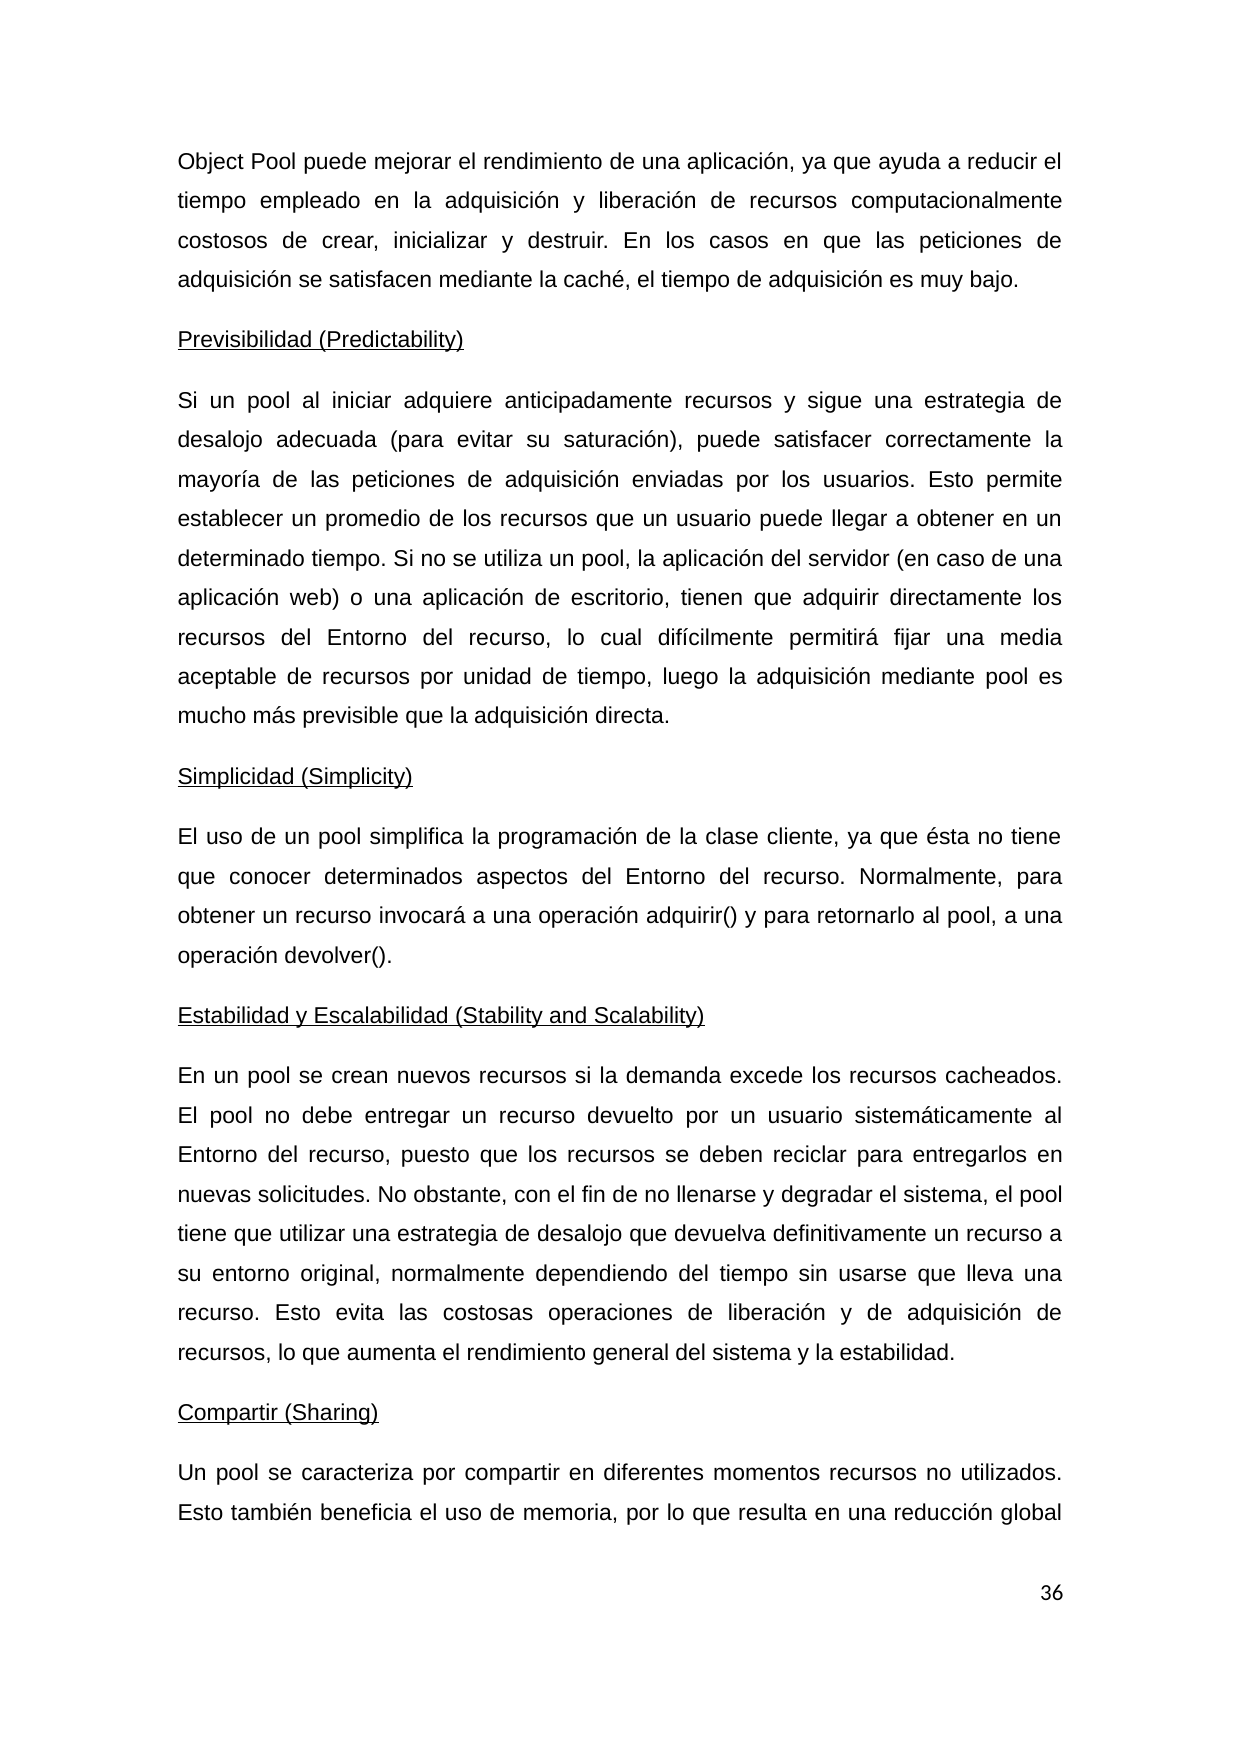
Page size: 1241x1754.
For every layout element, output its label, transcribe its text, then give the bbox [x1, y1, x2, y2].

text Estabilidad y Escalabilidad (Stability and Scalability) [177, 1002, 1063, 1028]
text En un pool se crean nuevos recursos si la demanda excede los recursos cacheados. El pool no debe entregar un recurso devuelto por un usuario sistemáticamente al Entorno del recurso, puesto que los recursos se deben reciclar para entregarlos en nuevas solicitudes. No obstante, con el fin de no llenarse y degradar el sistema, el pool tiene que utilizar una estrategia de desalojo que devuelva definitivamente un recurso a su entorno original, normalmente dependiendo del tiempo sin usarse que lleva una recurso. Esto evita las costosas operaciones de liberación y de adquisición de recursos, lo que aumenta el rendimiento general del sistema y la estabilidad. [177, 1062, 1063, 1365]
text Compartir (Sharing) [177, 1399, 1063, 1425]
text Si un pool al iniciar adquiere anticipadamente recursos y sigue una estrategia de desalojo adecuada (para evitar su saturación), puede satisfacer correctamente la mayoría de las peticiones de adquisición enviadas por los usuarios. Esto permite establecer un promedio de los recursos que un usuario puede llegar a obtener en un determinado tiempo. Si no se utiliza un pool, la aplicación del servidor (en caso de una aplicación web) o una aplicación de escritorio, tienen que adquirir directamente los recursos del Entorno del recurso, lo cual difícilmente permitirá fijar una media aceptable de recursos por unidad de tiempo, luego la adquisición mediante pool es mucho más previsible que la adquisición directa. [177, 387, 1063, 729]
text Previsibilidad (Predictability) [177, 326, 1063, 353]
text Simplicidad (Simplicity) [177, 763, 1063, 789]
text Object Pool puede mejorar el rendimiento de una aplicación, ya que ayuda a reducir el tiempo empleado en la adquisición y liberación de recursos computacionalmente costosos de crear, inicializar y destruir. En los casos en que las peticiones de adquisición se satisfacen mediante la caché, el tiempo de adquisición es muy bajo. [177, 148, 1063, 292]
text El uso de un pool simplifica la programación de la clase cliente, ya que ésta no tiene que conocer determinados aspectos del Entorno del recurso. Normalmente, para obtener un recurso invocará a una operación adquirir() y para retornarlo al pool, a una operación devolver(). [177, 823, 1063, 968]
text Un pool se caracteriza por compartir en diferentes momentos recursos no utilizados. Esto también beneficia el uso de memoria, por lo que resulta en una reducción global [177, 1459, 1063, 1525]
